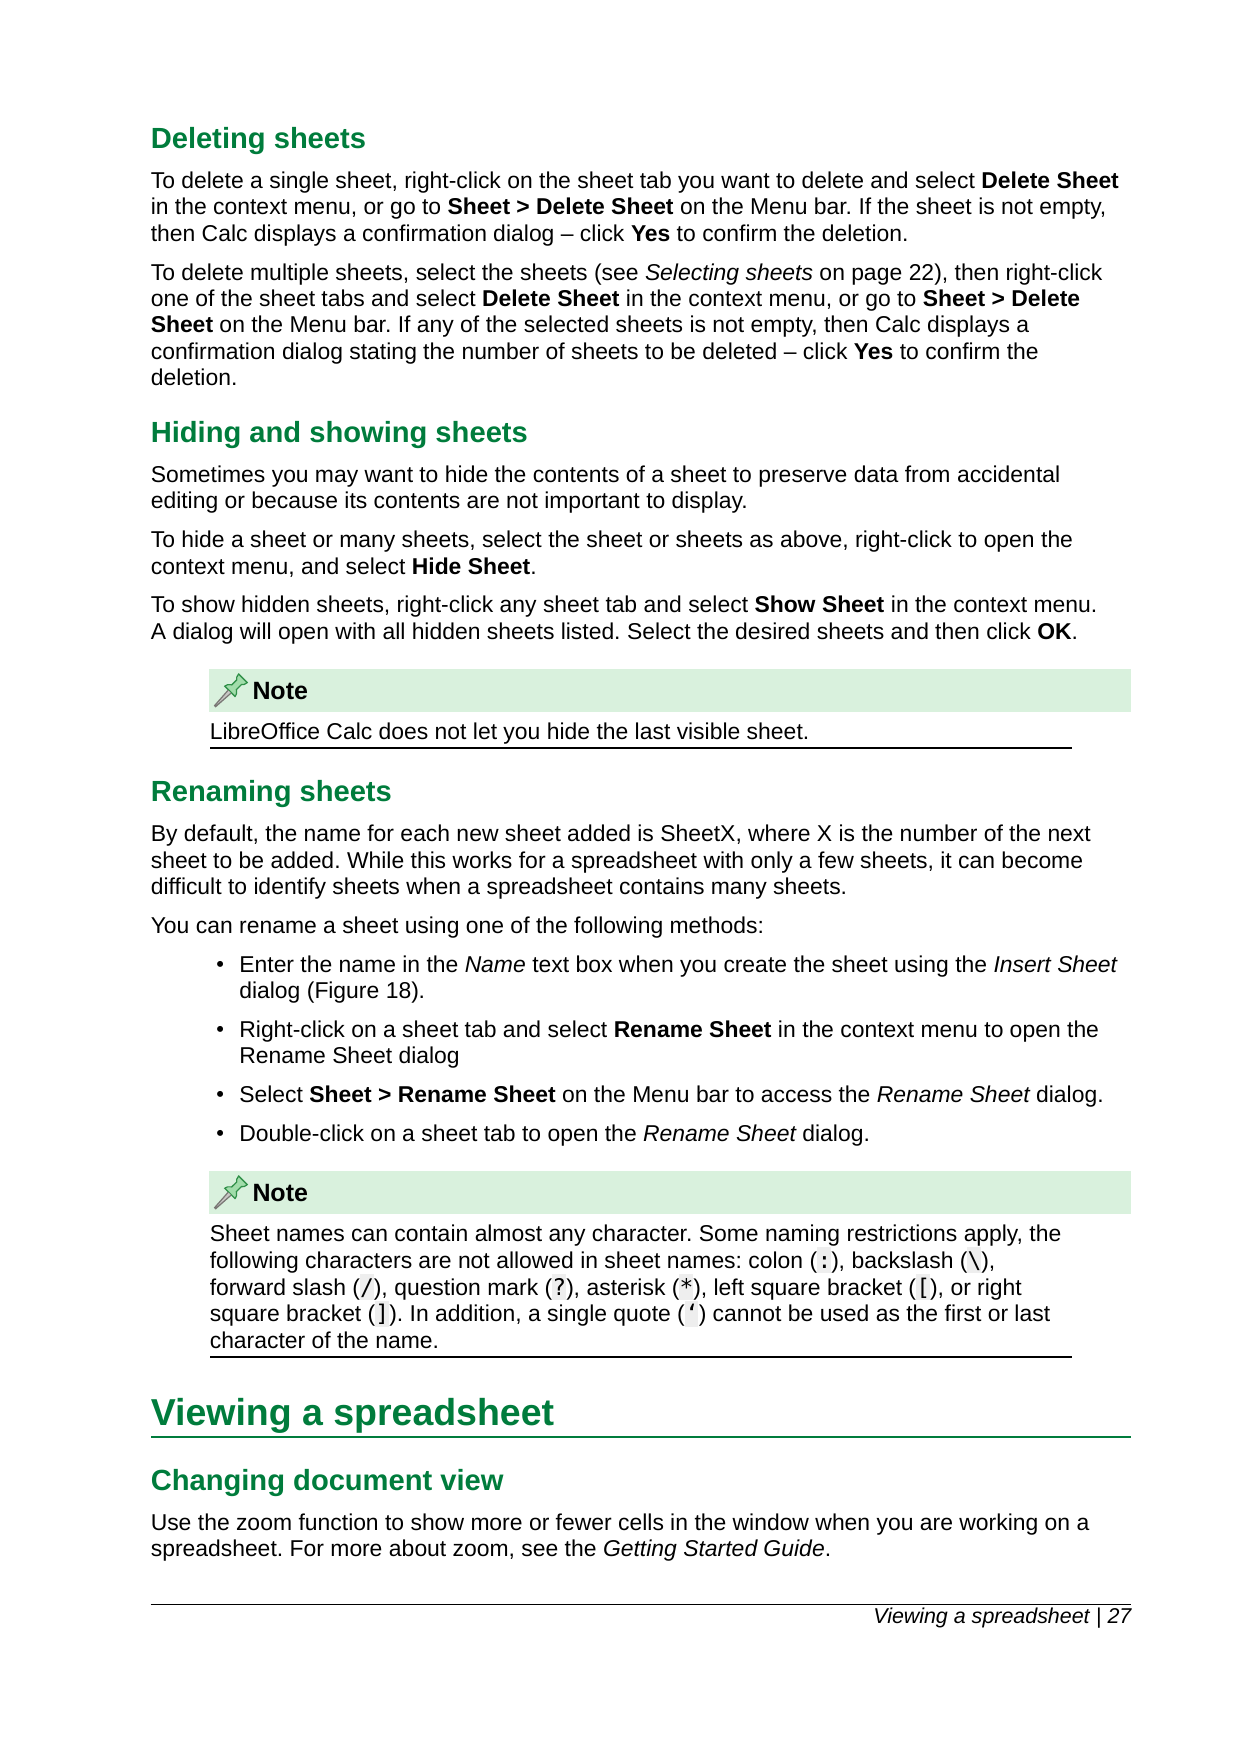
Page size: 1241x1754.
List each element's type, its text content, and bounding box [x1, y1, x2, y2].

list Right-click on a sheet tab and select Rename Sheet in the context menu to open the Rename Sheet dialog [224, 1016, 1131, 1068]
text Sometimes you may want to hide the contents of a sheet to preserve data from accidental editing or because its contents are not important to display. [151, 461, 1131, 514]
subtitle Note [209, 669, 1131, 712]
subtitle Renaming sheets [151, 774, 1131, 808]
list You can rename a sheet using one of the following methods: [151, 912, 1131, 938]
text By default, the name for each new sheet added is SheetX, where X is the number of the next sheet to be added. While this works for a spreadsheet with only a few sheets, it can become difficult to identify sheets when a spreadsheet contains many sheets. [151, 820, 1131, 899]
text To show hidden sheets, right-click any sheet tab and select Show Sheet in the context menu. A dialog will open with all hidden sheets listed. Select the desired sheets and then click OK. [151, 591, 1131, 644]
text Use the zoom function to show more or fewer cells in the window when you are working on a spreadsheet. For more about zoom, see the Getting Started Guide. [151, 1509, 1131, 1561]
subtitle Changing document view [151, 1463, 1131, 1496]
list Double-click on a sheet tab to open the Rename Sheet dialog. [224, 1120, 1131, 1146]
subtitle Hiding and showing sheets [151, 415, 1131, 449]
list Select Sheet > Rename Sheet on the Menu bar to access the Rename Sheet dialog. [224, 1081, 1131, 1107]
text To delete multiple sheets, select the sheets (see Selecting sheets on page 22), then right-click one of the sheet tabs and select Delete Sheet in the context menu, or go to Sheet > Delete Sheet on the Menu bar. If any of the selected sheets is not empty, then Calc displays a confirmation dialog stating the number of sheets to be deleted – click Yes to confirm the deletion. [151, 258, 1131, 390]
text LibreOffice Calc does not let you hide the last visible sheet. [209, 718, 1072, 749]
text To hide a sheet or many sheets, select the sheet or sheets as above, right-click to open the context menu, and select Hide Sheet. [151, 526, 1131, 579]
subtitle Note [209, 1171, 1131, 1214]
list Enter the name in the Name text box when you create the sheet using the Insert Sheet dialog (Figure 18). [224, 951, 1131, 1003]
text Sheet names can contain almost any character. Some naming restrictions apply, the following characters are not allowed in sheet names: colon (:), backslash (\), forward slash (/), question mark (?), asterisk (*), left square bracket ([), or right square bracket (]). In addition, a single quote (‘) cannot be used as the first or last character of the name. [209, 1220, 1072, 1358]
subtitle Deleting sheets [151, 121, 1131, 154]
subtitle Viewing a spreadsheet [151, 1390, 1131, 1436]
text To delete a single sheet, right-click on the sheet tab you want to delete and select Delete Sheet in the context menu, or go to Sheet > Delete Sheet on the Menu bar. If the sheet is not empty, then Calc displays a confirmation dialog – click Yes to confirm the deletion. [151, 167, 1131, 246]
